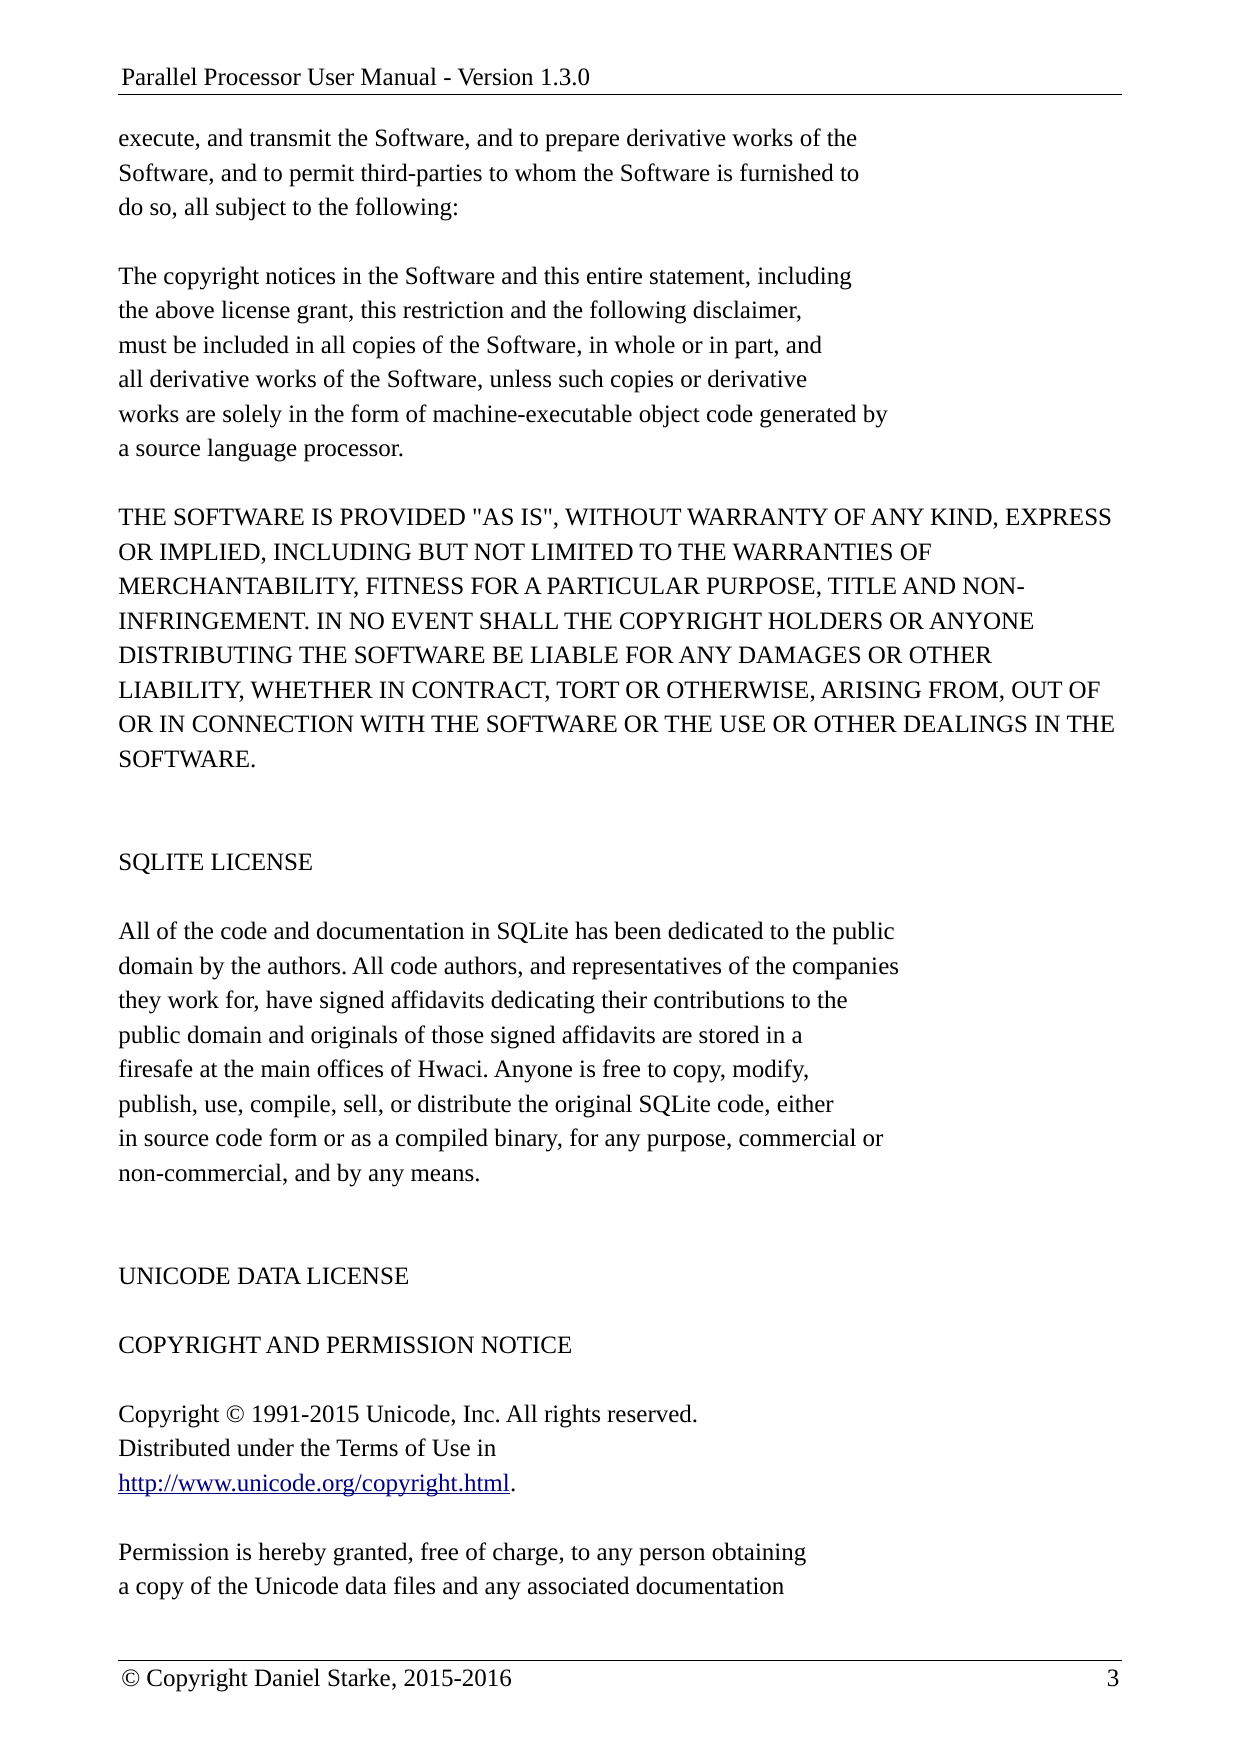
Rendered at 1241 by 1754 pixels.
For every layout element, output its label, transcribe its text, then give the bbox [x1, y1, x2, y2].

text execute, and transmit the Software, and to prepare derivative works of the Software, and to permit third-parties to whom the Software is furnished to do so, all subject to the following: The copyright notices in the Software and this entire statement, including the above license grant, this restriction and the following disclaimer, must be included in all copies of the Software, in whole or in part, and all derivative works of the Software, unless such copies or derivative works are solely in the form of machine-executable object code generated by a source language processor. THE SOFTWARE IS PROVIDED "AS IS", WITHOUT WARRANTY OF ANY KIND, EXPRESS OR IMPLIED, INCLUDING BUT NOT LIMITED TO THE WARRANTIES OF MERCHANTABILITY, FITNESS FOR A PARTICULAR PURPOSE, TITLE AND NON-INFRINGEMENT. IN NO EVENT SHALL THE COPYRIGHT HOLDERS OR ANYONE DISTRIBUTING THE SOFTWARE BE LIABLE FOR ANY DAMAGES OR OTHER LIABILITY, WHETHER IN CONTRACT, TORT OR OTHERWISE, ARISING FROM, OUT OF OR IN CONNECTION WITH THE SOFTWARE OR THE USE OR OTHER DEALINGS IN THE SOFTWARE. SQLITE LICENSE All of the code and documentation in SQLite has been dedicated to the public domain by the authors. All code authors, and representatives of the companies they work for, have signed affidavits dedicating their contributions to the public domain and originals of those signed affidavits are stored in a firesafe at the main offices of Hwaci. Anyone is free to copy, modify, publish, use, compile, sell, or distribute the original SQLite code, either in source code form or as a compiled binary, for any purpose, commercial or non-commercial, and by any means. UNICODE DATA LICENSE COPYRIGHT AND PERMISSION NOTICE Copyright © 1991-2015 Unicode, Inc. All rights reserved. Distributed under the Terms of Use in http://www.unicode.org/copyright.html. Permission is hereby granted, free of charge, to any person obtaining a copy of the Unicode data files and any associated documentation [118, 123, 1122, 1600]
